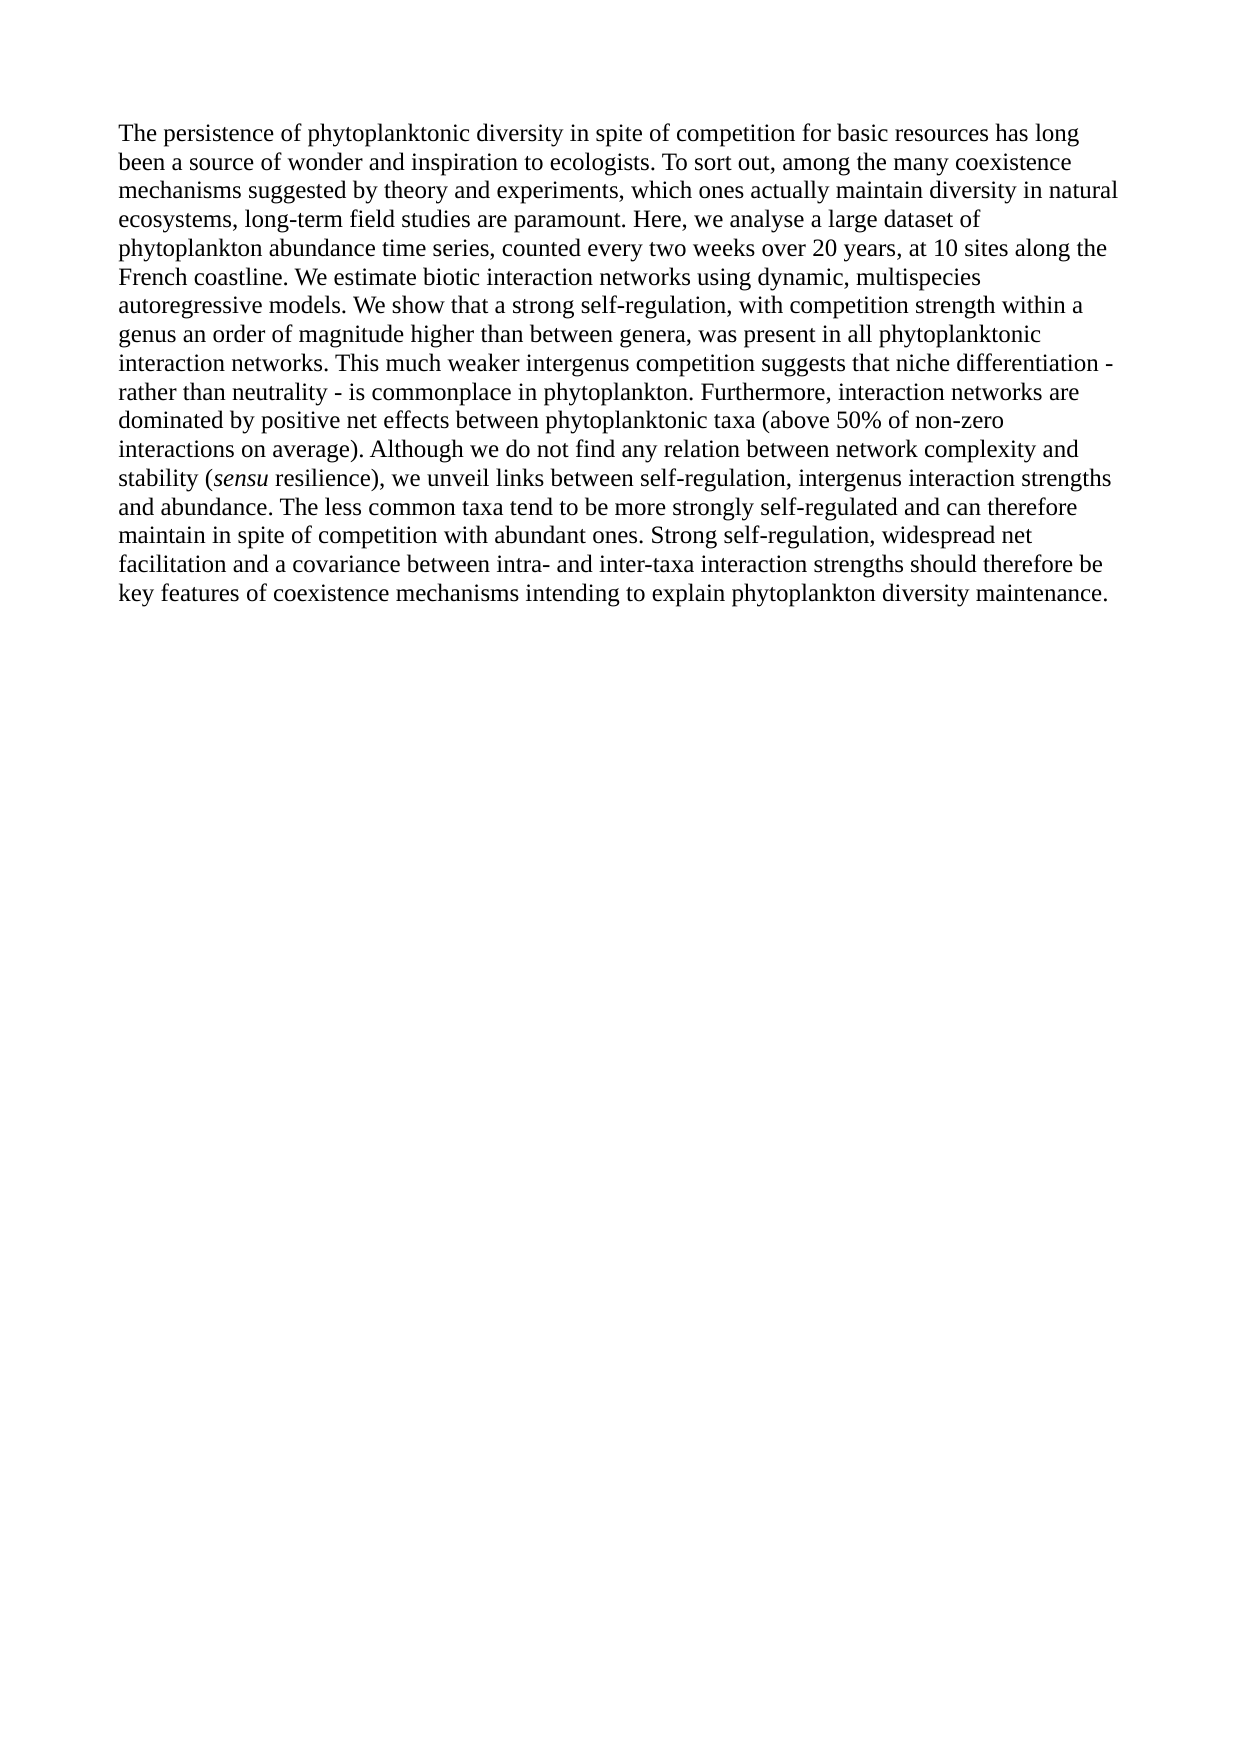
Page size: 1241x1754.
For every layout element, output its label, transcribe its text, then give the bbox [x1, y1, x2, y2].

text The persistence of phytoplanktonic diversity in spite of competition for basic resources has long been a source of wonder and inspiration to ecologists. To sort out, among the many coexistence mechanisms suggested by theory and experiments, which ones actually maintain diversity in natural ecosystems, long-term field studies are paramount. Here, we analyse a large dataset of phytoplankton abundance time series, counted every two weeks over 20 years, at 10 sites along the French coastline. We estimate biotic interaction networks using dynamic, multispecies autoregressive models. We show that a strong self-regulation, with competition strength within a genus an order of magnitude higher than between genera, was present in all phytoplanktonic interaction networks. This much weaker intergenus competition suggests that niche differentiation - rather than neutrality - is commonplace in phytoplankton. Furthermore, interaction networks are dominated by positive net effects between phytoplanktonic taxa (above 50% of non-zero interactions on average). Although we do not find any relation between network complexity and stability (sensu resilience), we unveil links between self-regulation, intergenus interaction strengths and abundance. The less common taxa tend to be more strongly self-regulated and can therefore maintain in spite of competition with abundant ones. Strong self-regulation, widespread net facilitation and a covariance between intra- and inter-taxa interaction strengths should therefore be key features of coexistence mechanisms intending to explain phytoplankton diversity maintenance. [118, 118, 1122, 607]
